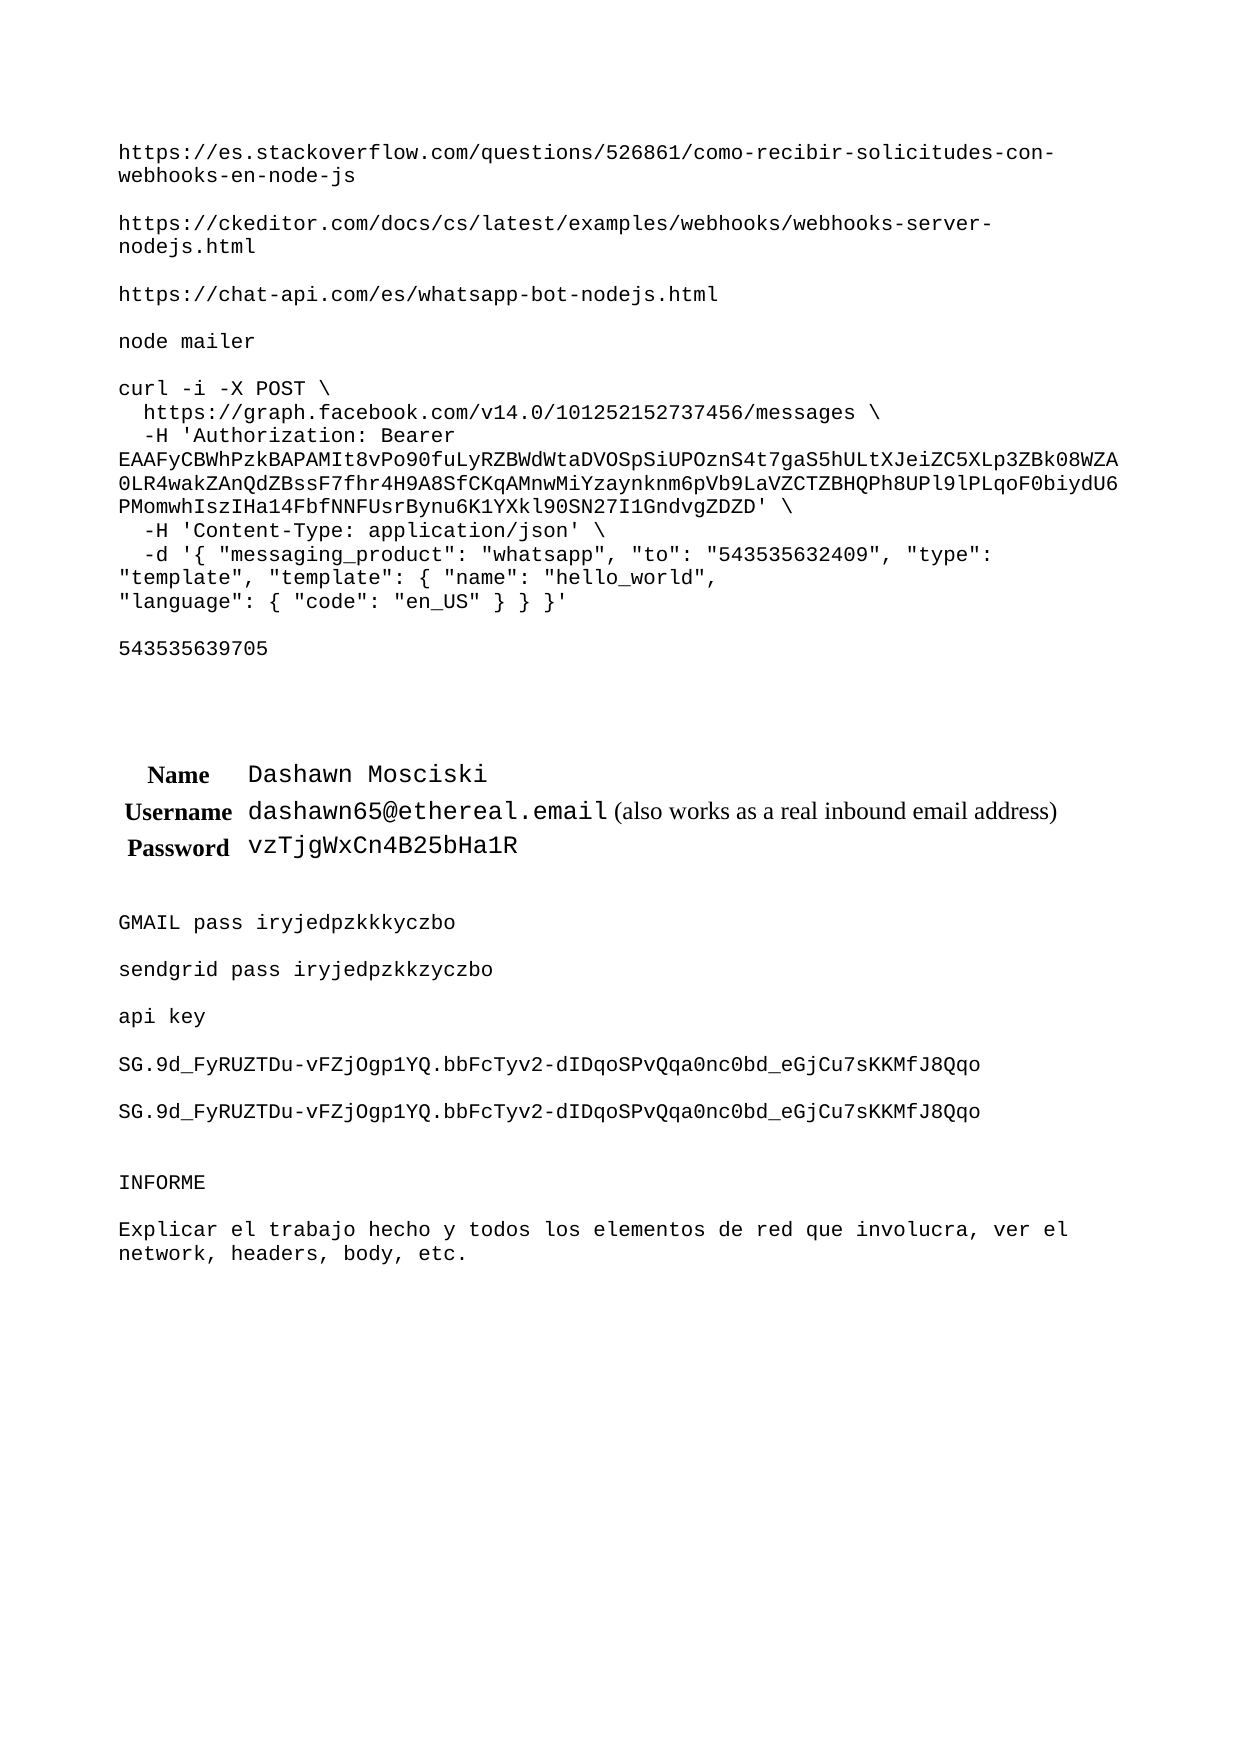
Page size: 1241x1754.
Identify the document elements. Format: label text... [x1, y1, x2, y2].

text 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 [118, 1101, 1122, 1124]
text 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 [118, 1054, 1122, 1077]
table_cell dashawn65@ethereal.email (also works as a real inbound email address) [245, 793, 1073, 830]
table_cell Password [118, 830, 245, 864]
text node mailer [118, 331, 1122, 354]
table_header Name [118, 757, 245, 793]
text curl -i -X POST \ [118, 378, 1122, 402]
text Explicar el trabajo hecho y todos los elementos de red que involucra, ver el network, headers, body, etc. [118, 1219, 1122, 1266]
text INFORME [118, 1172, 1122, 1196]
text 543535639705 [118, 638, 1122, 662]
text -d '{ "messaging_product": "whatsapp", "to": "543535632409", "type": "template", "template": { "name": "hello_world", [118, 544, 1122, 591]
text api key [118, 1006, 1122, 1030]
table_cell Username [118, 793, 245, 830]
text https://graph.facebook.com/v14.0/101252152737456/messages \ [118, 402, 1122, 426]
text https://es.stackoverflow.com/questions/526861/como-recibir-solicitudes-con-webhooks-en-node-js [118, 142, 1122, 189]
table_cell vzTjgWxCn4B25bHa1R [245, 830, 1073, 864]
text -H 'Content-Type: application/json' \ [118, 520, 1122, 544]
text GMAIL pass iryjedpzkkkyczbo [118, 912, 1122, 935]
table_header Dashawn Mosciski [245, 757, 1073, 793]
text https://ckeditor.com/docs/cs/latest/examples/webhooks/webhooks-server-nodejs.html [118, 213, 1122, 260]
text https://chat-api.com/es/whatsapp-bot-nodejs.html [118, 284, 1122, 307]
text sendgrid pass iryjedpzkkzyczbo [118, 959, 1122, 983]
text "language": { "code": "en_US" } } }' [118, 591, 1122, 615]
text -H 'Authorization: Bearer EAAFyCBWhPzkBAPAMIt8vPo90fuLyRZBWdWtaDVOSpSiUPOznS4t7gaS5hULtXJeiZC5XLp3ZBk08WZA0LR4wakZAnQdZBssF7fhr4H9A8SfCKqAMnwMiYzaynknm6pVb9LaVZCTZBHQPh8UPl9lPLqoF0biydU6PMomwhIszIHa14FbfNNFUsrBynu6K1YXkl90SN27I1GndvgZDZD' \ [118, 426, 1122, 520]
